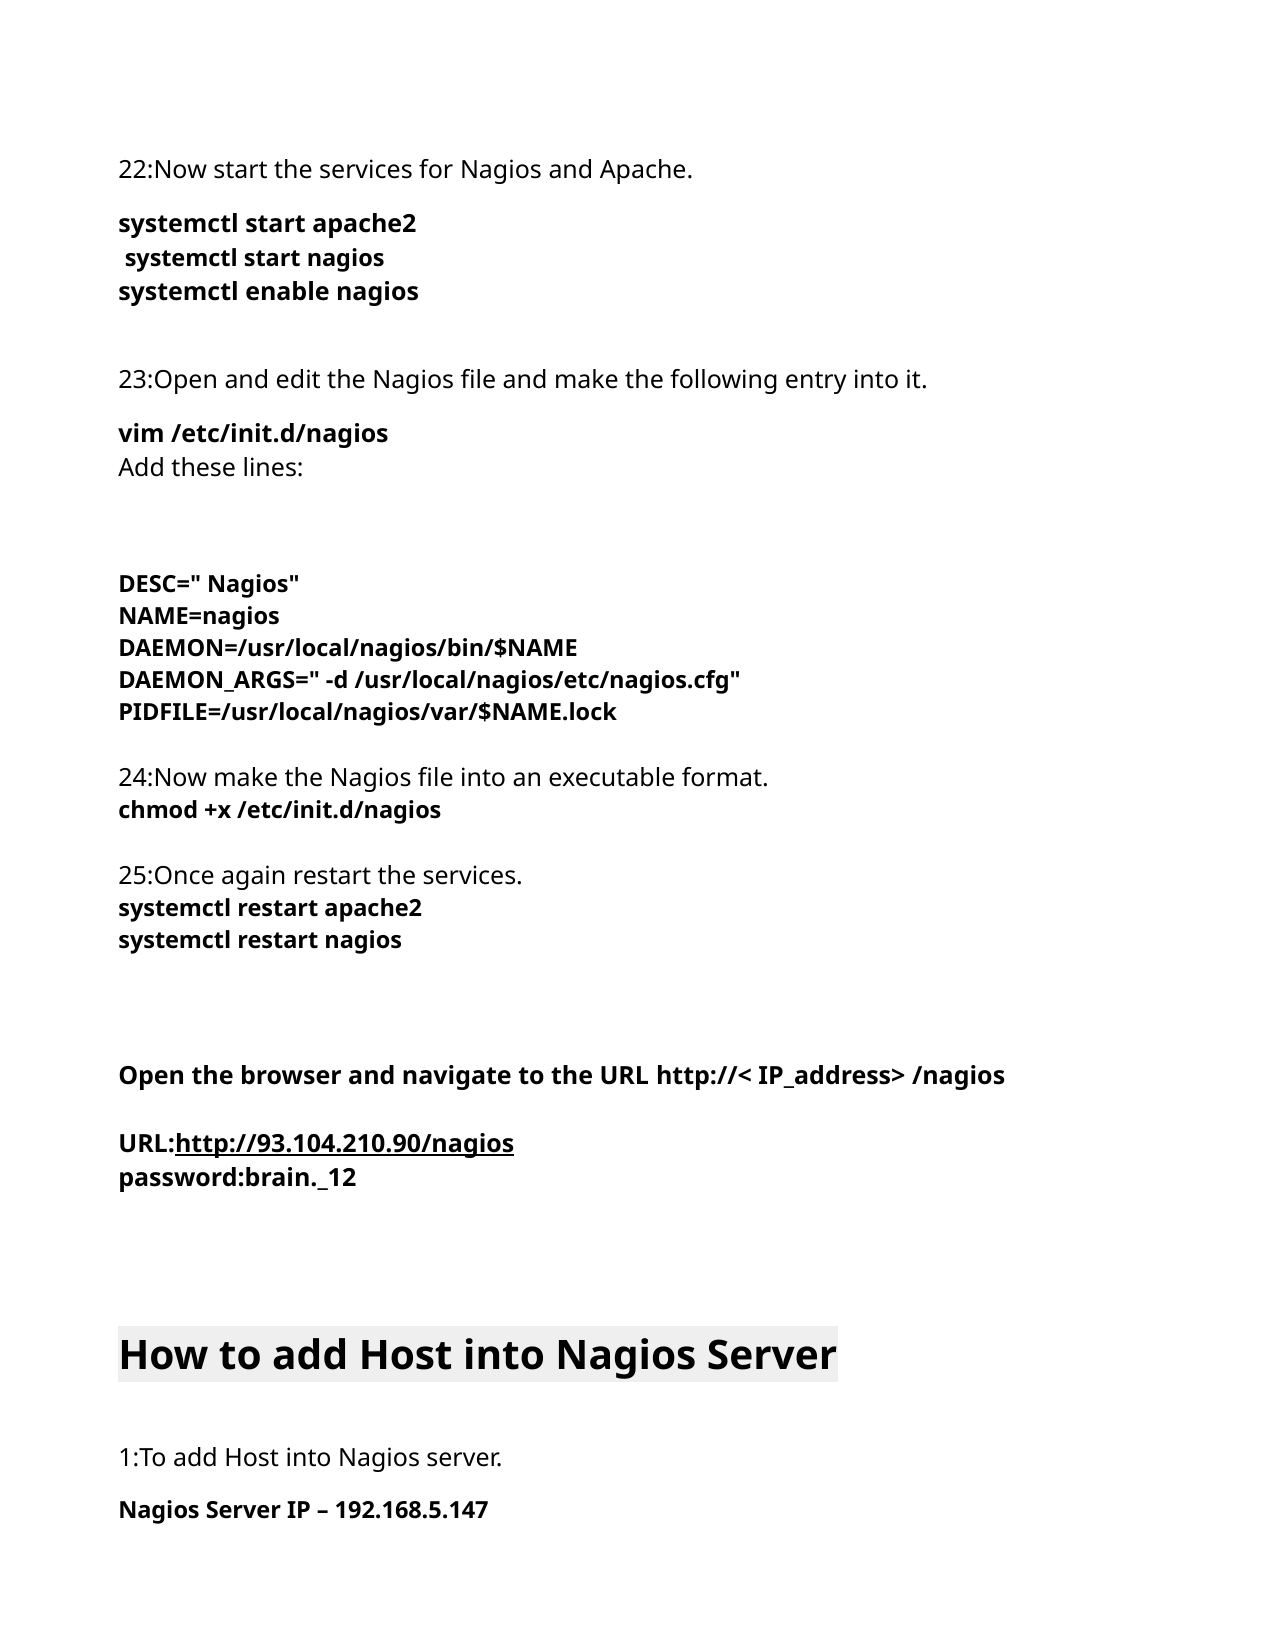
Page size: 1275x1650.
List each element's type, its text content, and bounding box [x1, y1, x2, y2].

text 22:Now start the services for Nagios and Apache. [118, 152, 1157, 186]
text chmod +x /etc/init.d/nagios [118, 793, 1157, 825]
text systemctl restart nagios [118, 923, 1157, 955]
text Nagios Server IP – 192.168.5.147 [118, 1493, 1157, 1525]
text DAEMON_ARGS=" -d /usr/local/nagios/etc/nagios.cfg" [118, 663, 1157, 695]
text password:brain._12 [118, 1160, 1157, 1194]
text 1:To add Host into Nagios server. [118, 1439, 1157, 1473]
text Open the browser and navigate to the URL http://< IP_address> /nagios [118, 1057, 1157, 1126]
text Add these lines: [118, 450, 1157, 484]
subtitle How to add Host into Nagios Server [118, 1326, 1157, 1382]
text DESC=" Nagios" [118, 567, 1157, 599]
text vim /etc/init.d/nagios [118, 416, 1157, 450]
text NAME=nagios [118, 599, 1157, 631]
text URL:http://93.104.210.90/nagios [118, 1126, 1157, 1160]
text 25:Once again restart the services. [118, 857, 1157, 891]
text systemctl enable nagios [118, 274, 1157, 308]
text 23:Open and edit the Nagios file and make the following entry into it. [118, 362, 1157, 396]
text 24:Now make the Nagios file into an executable format. [118, 759, 1157, 793]
text systemctl start nagios [118, 240, 1157, 274]
text systemctl start apache2 [118, 206, 1157, 240]
text systemctl restart apache2 [118, 891, 1157, 923]
text DAEMON=/usr/local/nagios/bin/$NAME [118, 631, 1157, 663]
text PIDFILE=/usr/local/nagios/var/$NAME.lock [118, 695, 1157, 727]
